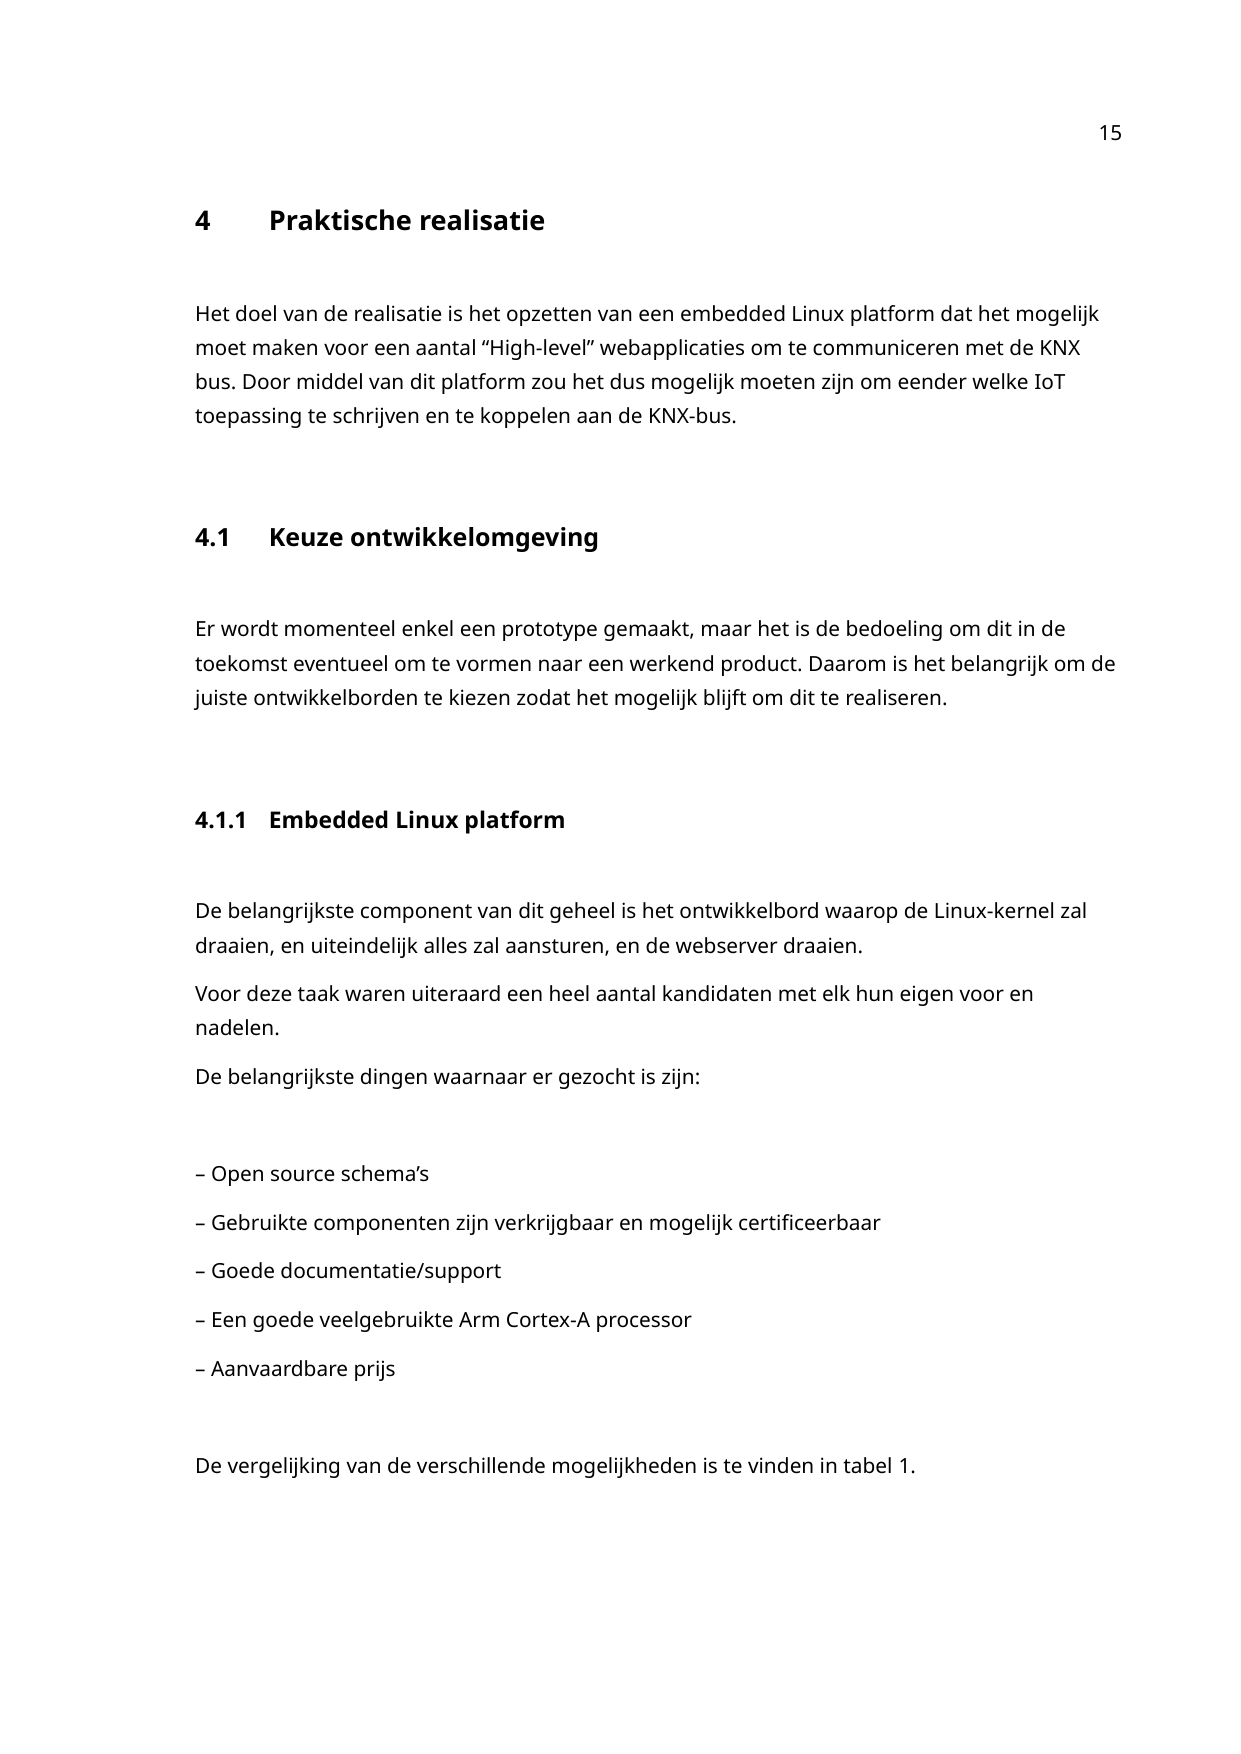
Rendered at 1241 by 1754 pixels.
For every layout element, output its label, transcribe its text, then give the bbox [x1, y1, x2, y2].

text – Gebruikte componenten zijn verkrijgbaar en mogelijk certificeerbaar [195, 1208, 1122, 1236]
text – Een goede veelgebruikte Arm Cortex-A processor [195, 1305, 1122, 1334]
text Voor deze taak waren uiteraard een heel aantal kandidaten met elk hun eigen voor en nadelen. [195, 979, 1122, 1042]
text – Open source schema’s [195, 1159, 1122, 1188]
text – Aanvaardbare prijs [195, 1354, 1122, 1382]
subtitle 4.1.1 Embedded Linux platform [195, 804, 1122, 836]
text – Goede documentatie/support [195, 1257, 1122, 1285]
subtitle 4.1 Keuze ontwikkelomgeving [195, 519, 1122, 553]
subtitle 4 Praktische realisatie [195, 201, 1122, 238]
text Het doel van de realisatie is het opzetten van een embedded Linux platform dat het mogelijk moet maken voor een aantal “High-level” webapplicaties om te communiceren met de KNX bus. Door middel van dit platform zou het dus mogelijk moeten zijn om eender welke IoT toepassing te schrijven en te koppelen aan de KNX-bus. [195, 299, 1122, 430]
text Er wordt momenteel enkel een prototype gemaakt, maar het is de bedoeling om dit in de toekomst eventueel om te vormen naar een werkend product. Daarom is het belangrijk om de juiste ontwikkelborden te kiezen zodat het mogelijk blijft om dit te realiseren. [195, 614, 1122, 711]
text De belangrijkste dingen waarnaar er gezocht is zijn: [195, 1062, 1122, 1091]
text De belangrijkste component van dit geheel is het ontwikkelbord waarop de Linux-kernel zal draaien, en uiteindelijk alles zal aansturen, en de webserver draaien. [195, 897, 1122, 959]
text De vergelijking van de verschillende mogelijkheden is te vinden in tabel 1. [195, 1451, 1122, 1480]
